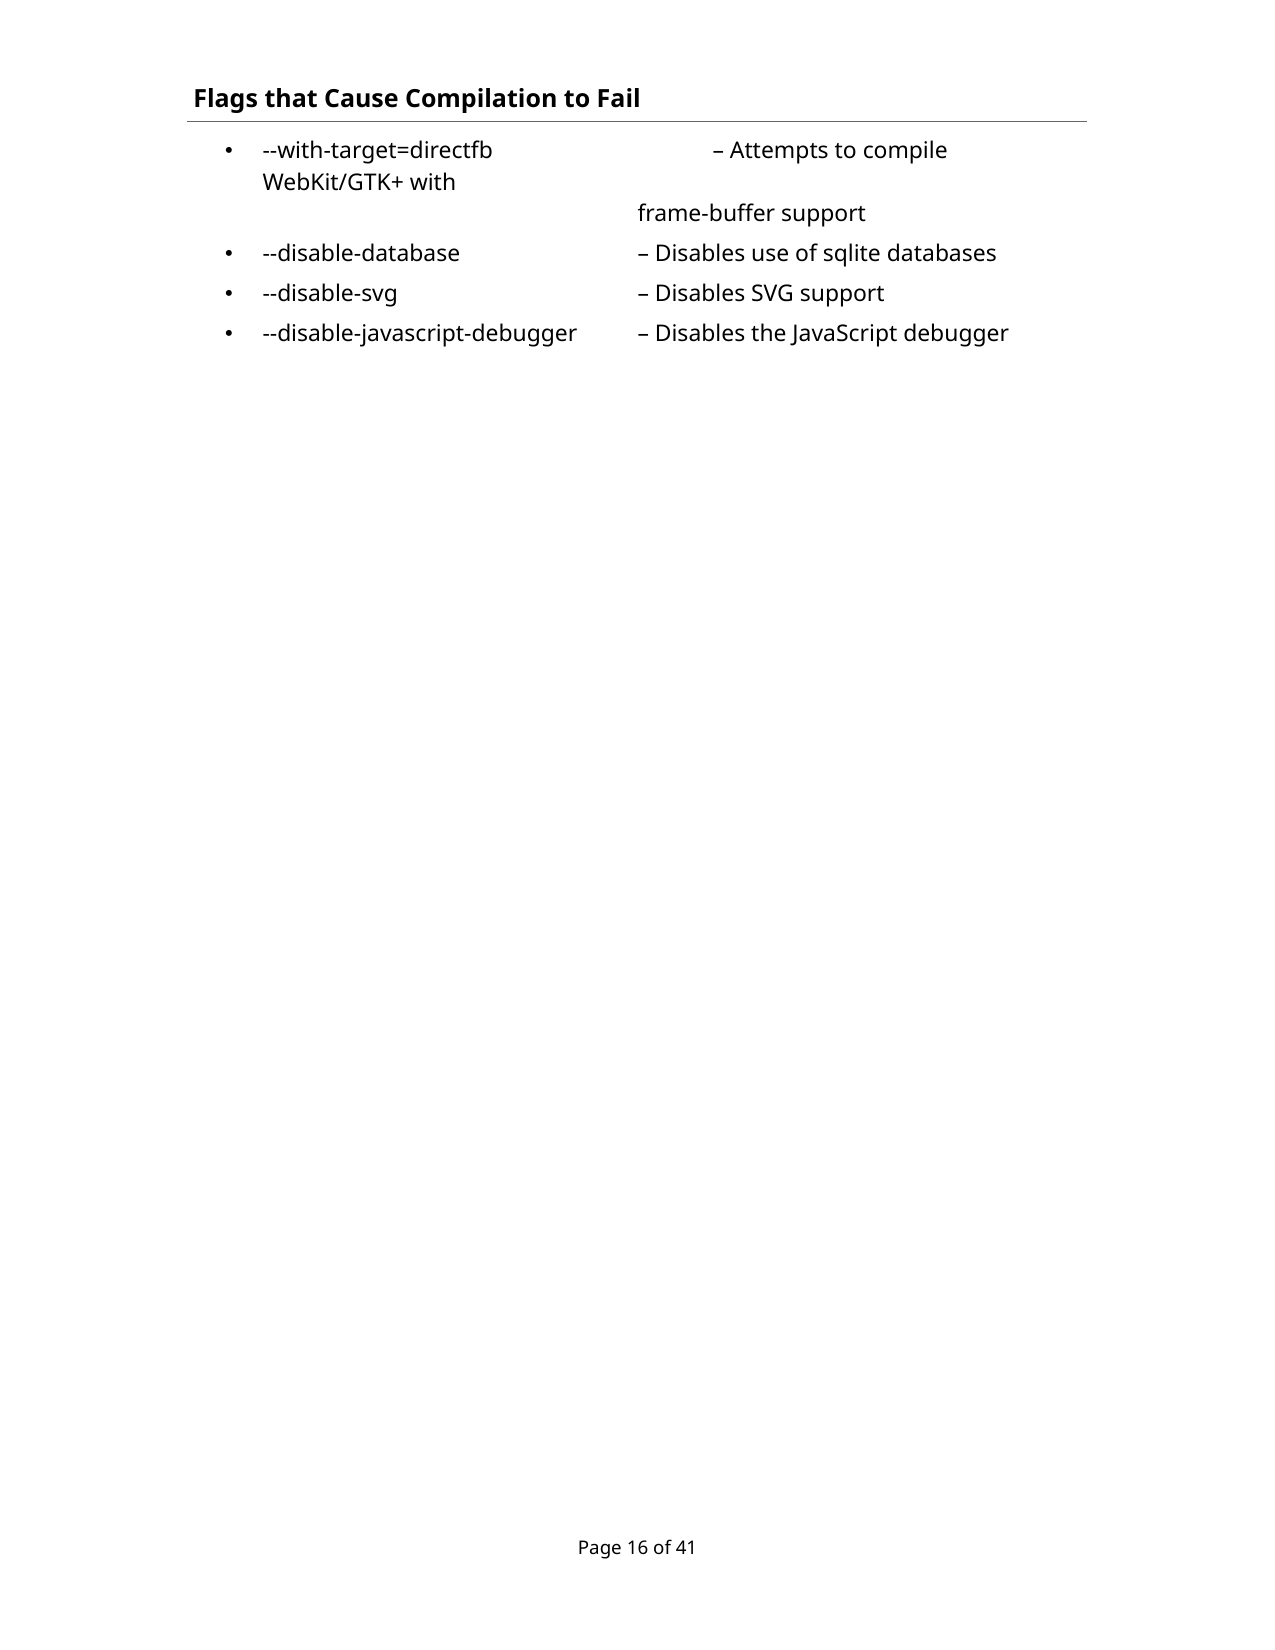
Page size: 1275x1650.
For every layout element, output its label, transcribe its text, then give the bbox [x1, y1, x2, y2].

list --disable-svg – Disables SVG support [225, 277, 1087, 308]
subtitle Flags that Cause Compilation to Fail [187, 75, 1087, 121]
list --with-target=directfb – Attempts to compile WebKit/GTK+ with frame-buffer support [225, 134, 1087, 228]
list --disable-javascript-debugger – Disables the JavaScript debugger [225, 317, 1087, 348]
list --disable-database – Disables use of sqlite databases [225, 237, 1087, 268]
